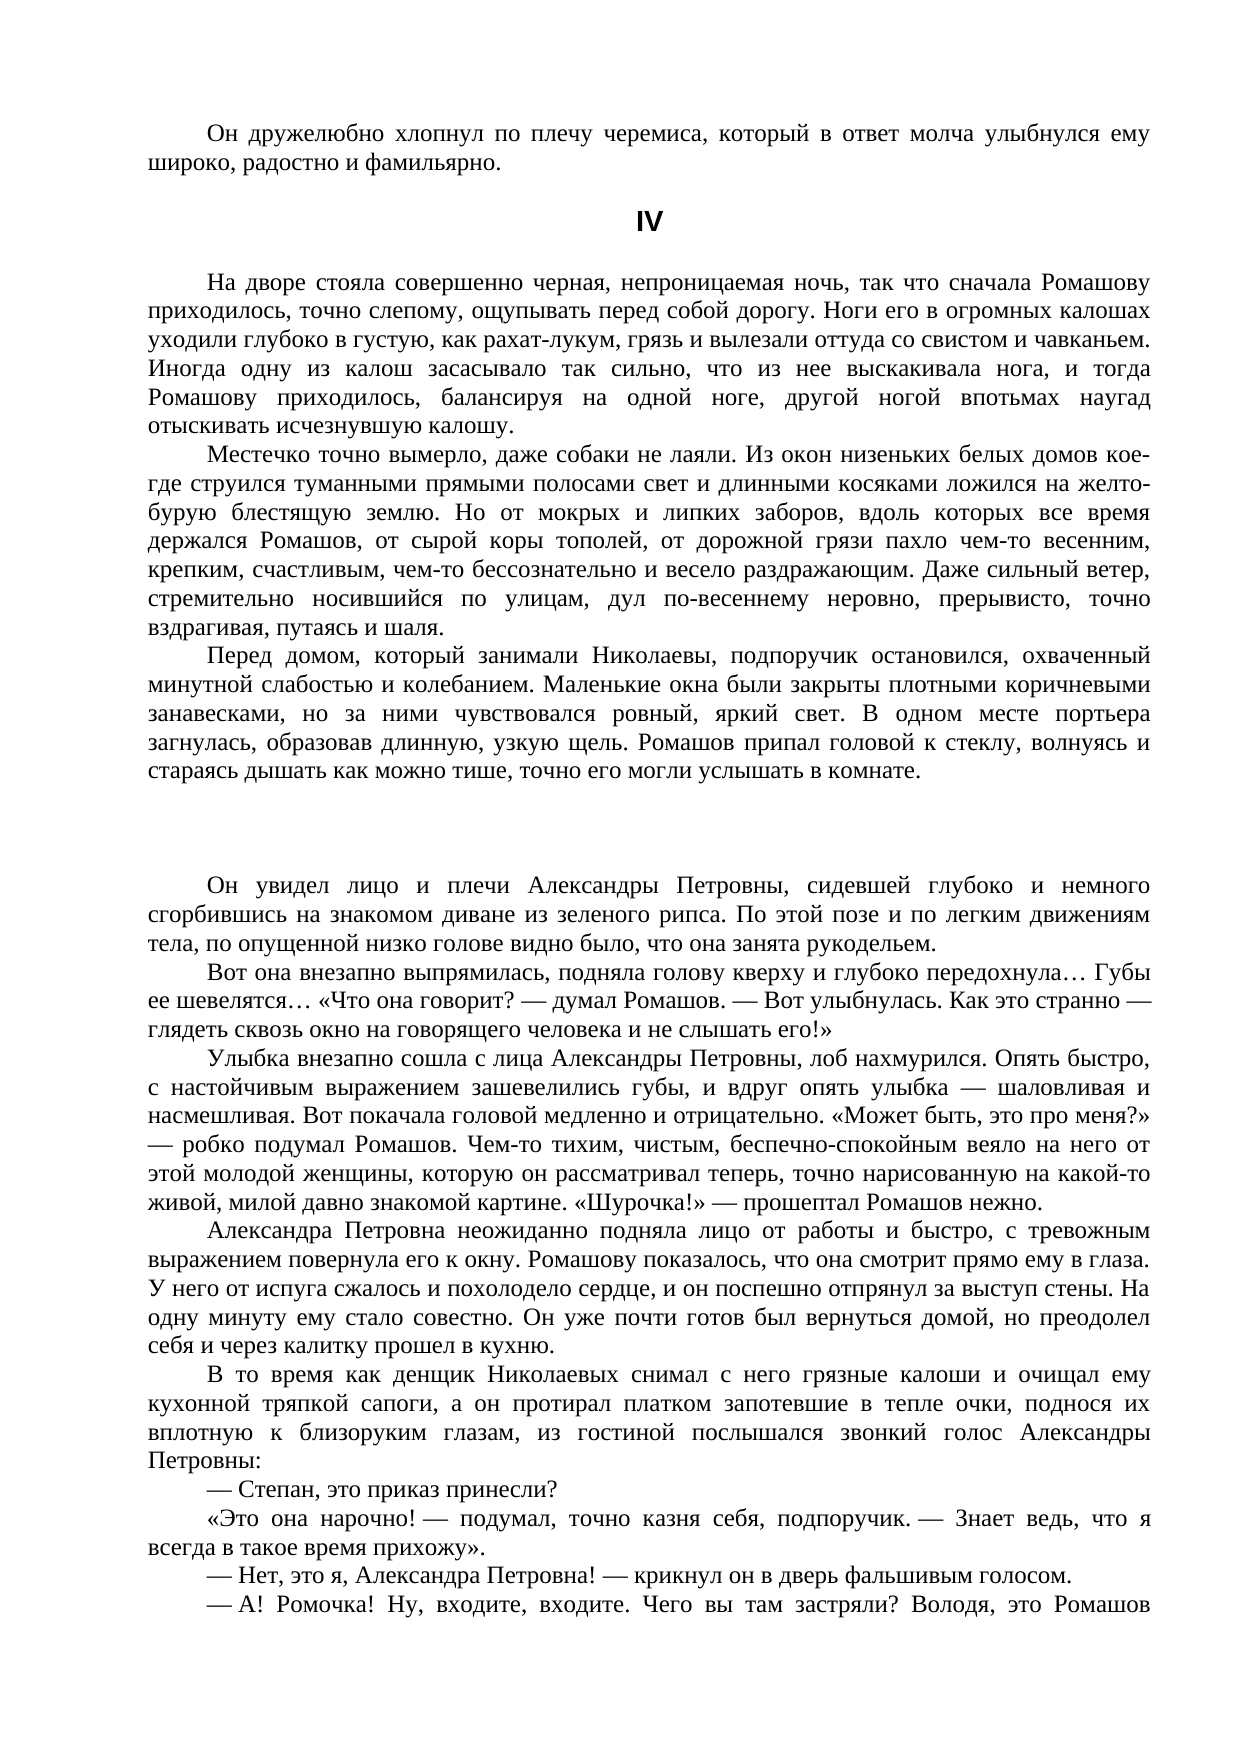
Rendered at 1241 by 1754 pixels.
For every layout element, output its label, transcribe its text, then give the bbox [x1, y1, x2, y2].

text Перед домом, который занимали Николаевы, подпоручик остановился, охваченный минутной слабостью и колебанием. Маленькие окна были закрыты плотными коричневыми занавесками, но за ними чувствовался ровный, яркий свет. В одном месте портьера загнулась, образовав длинную, узкую щель. Ромашов припал головой к стеклу, волнуясь и стараясь дышать как можно тише, точно его могли услышать в комнате. [148, 640, 1152, 784]
subtitle IV [148, 204, 1152, 238]
text — Степан, это приказ принесли? [148, 1474, 1152, 1503]
text Местечко точно вымерло, даже собаки не лаяли. Из окон низеньких белых домов кое-где струился туманными прямыми полосами свет и длинными косяками ложился на желто-бурую блестящую землю. Но от мокрых и липких заборов, вдоль которых все время держался Ромашов, от сырой коры тополей, от дорожной грязи пахло чем-то весенним, крепким, счастливым, чем-то бессознательно и весело раздражающим. Даже сильный ветер, стремительно носившийся по улицам, дул по-весеннему неровно, прерывисто, точно вздрагивая, путаясь и шаля. [148, 439, 1152, 640]
text Он дружелюбно хлопнул по плечу черемиса, который в ответ молча улыбнулся ему широко, радостно и фамильярно. [148, 118, 1152, 176]
text Александра Петровна неожиданно подняла лицо от работы и быстро, с тревожным выражением повернула его к окну. Ромашову показалось, что она смотрит прямо ему в глаза. У него от испуга сжалось и похолодело сердце, и он поспешно отпрянул за выступ стены. На одну минуту ему стало совестно. Он уже почти готов был вернуться домой, но преодолел себя и через калитку прошел в кухню. [148, 1215, 1152, 1359]
text Он увидел лицо и плечи Александры Петровны, сидевшей глубоко и немного сгорбившись на знакомом диване из зеленого рипса. По этой позе и по легким движениям тела, по опущенной низко голове видно было, что она занята рукодельем. [148, 870, 1152, 957]
text В то время как денщик Николаевых снимал с него грязные калоши и очищал ему кухонной тряпкой сапоги, а он протирал платком запотевшие в тепле очки, поднося их вплотную к близоруким глазам, из гостиной послышался звонкий голос Александры Петровны: [148, 1359, 1152, 1474]
text Улыбка внезапно сошла с лица Александры Петровны, лоб нахмурился. Опять быстро, с настойчивым выражением зашевелились губы, и вдруг опять улыбка — шаловливая и насмешливая. Вот покачала головой медленно и отрицательно. «Может быть, это про меня?» — робко подумал Ромашов. Чем-то тихим, чистым, беспечно-спокойным веяло на него от этой молодой женщины, которую он рассматривал теперь, точно нарисованную на какой-то живой, милой давно знакомой картине. «Шурочка!» — прошептал Ромашов нежно. [148, 1043, 1152, 1215]
text Вот она внезапно выпрямилась, подняла голову кверху и глубоко передохнула… Губы ее шевелятся… «Что она говорит? — думал Ромашов. — Вот улыбнулась. Как это странно — глядеть сквозь окно на говорящего человека и не слышать его!» [148, 957, 1152, 1043]
text — Нет, это я, Александра Петровна! — крикнул он в дверь фальшивым голосом. [148, 1560, 1152, 1589]
text — А! Ромочка! Ну, входите, входите. Чего вы там застряли? Володя, это Ромашов [148, 1589, 1152, 1618]
text «Это она нарочно! — подумал, точно казня себя, подпоручик. — Знает ведь, что я всегда в такое время прихожу». [148, 1503, 1152, 1560]
text На дворе стояла совершенно черная, непроницаемая ночь, так что сначала Ромашову приходилось, точно слепому, ощупывать перед собой дорогу. Ноги его в огромных калошах уходили глубоко в густую, как рахат-лукум, грязь и вылезали оттуда со свистом и чавканьем. Иногда одну из калош засасывало так сильно, что из нее выскакивала нога, и тогда Ромашову приходилось, балансируя на одной ноге, другой ногой впотьмах наугад отыскивать исчезнувшую калошу. [148, 267, 1152, 439]
